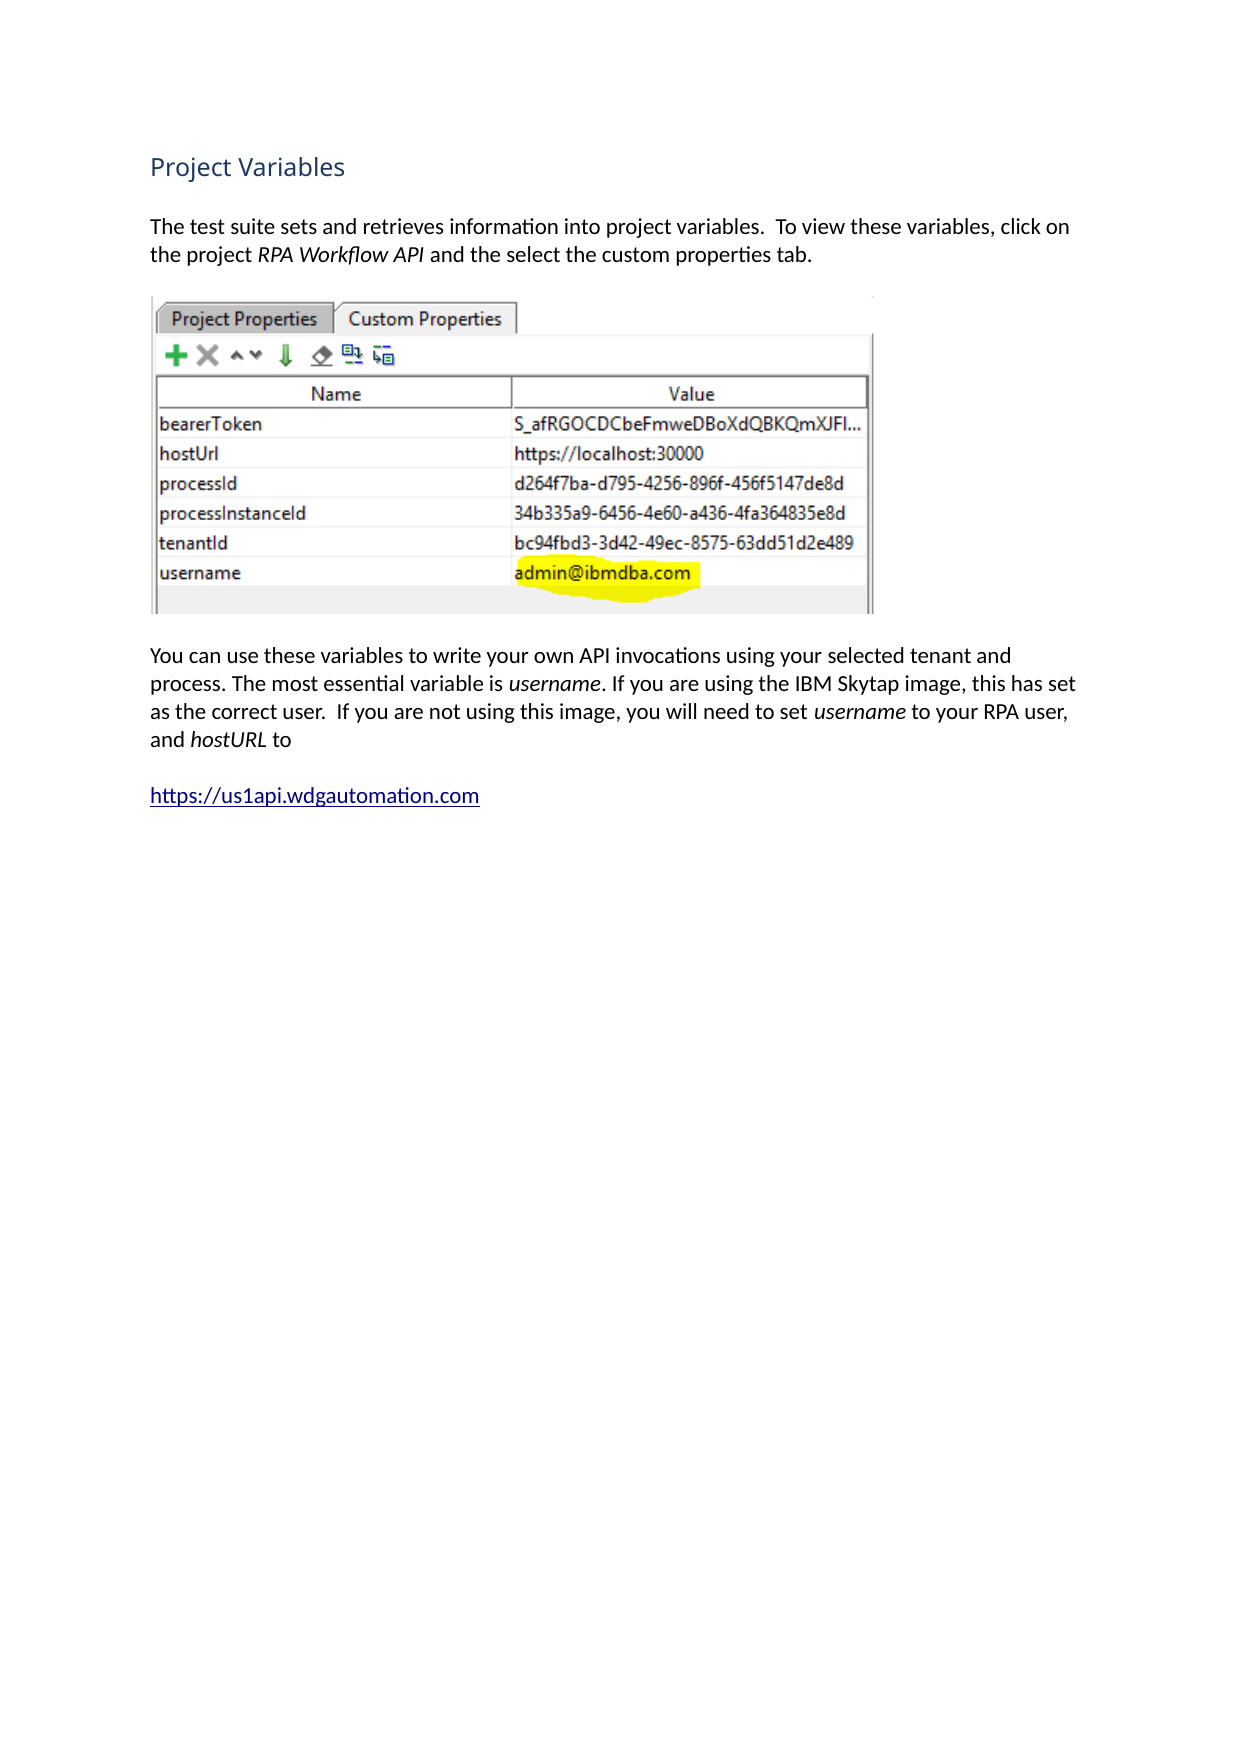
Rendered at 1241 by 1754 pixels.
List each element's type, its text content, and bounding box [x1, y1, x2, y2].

text https://us1api.wdgautomation.com [150, 781, 1090, 809]
text You can use these variables to write your own API invocations using your selected tenant and process. The most essential variable is username. If you are using the IBM Skytap image, this has set as the correct user. If you are not using this image, you will need to set username to your RPA user, and hostURL to [150, 641, 1090, 753]
subtitle Project Variables [150, 150, 1090, 184]
text The test suite sets and retrieves information into project variables. To view these variables, click on the project RPA Workflow API and the select the custom properties tab. [150, 212, 1090, 268]
